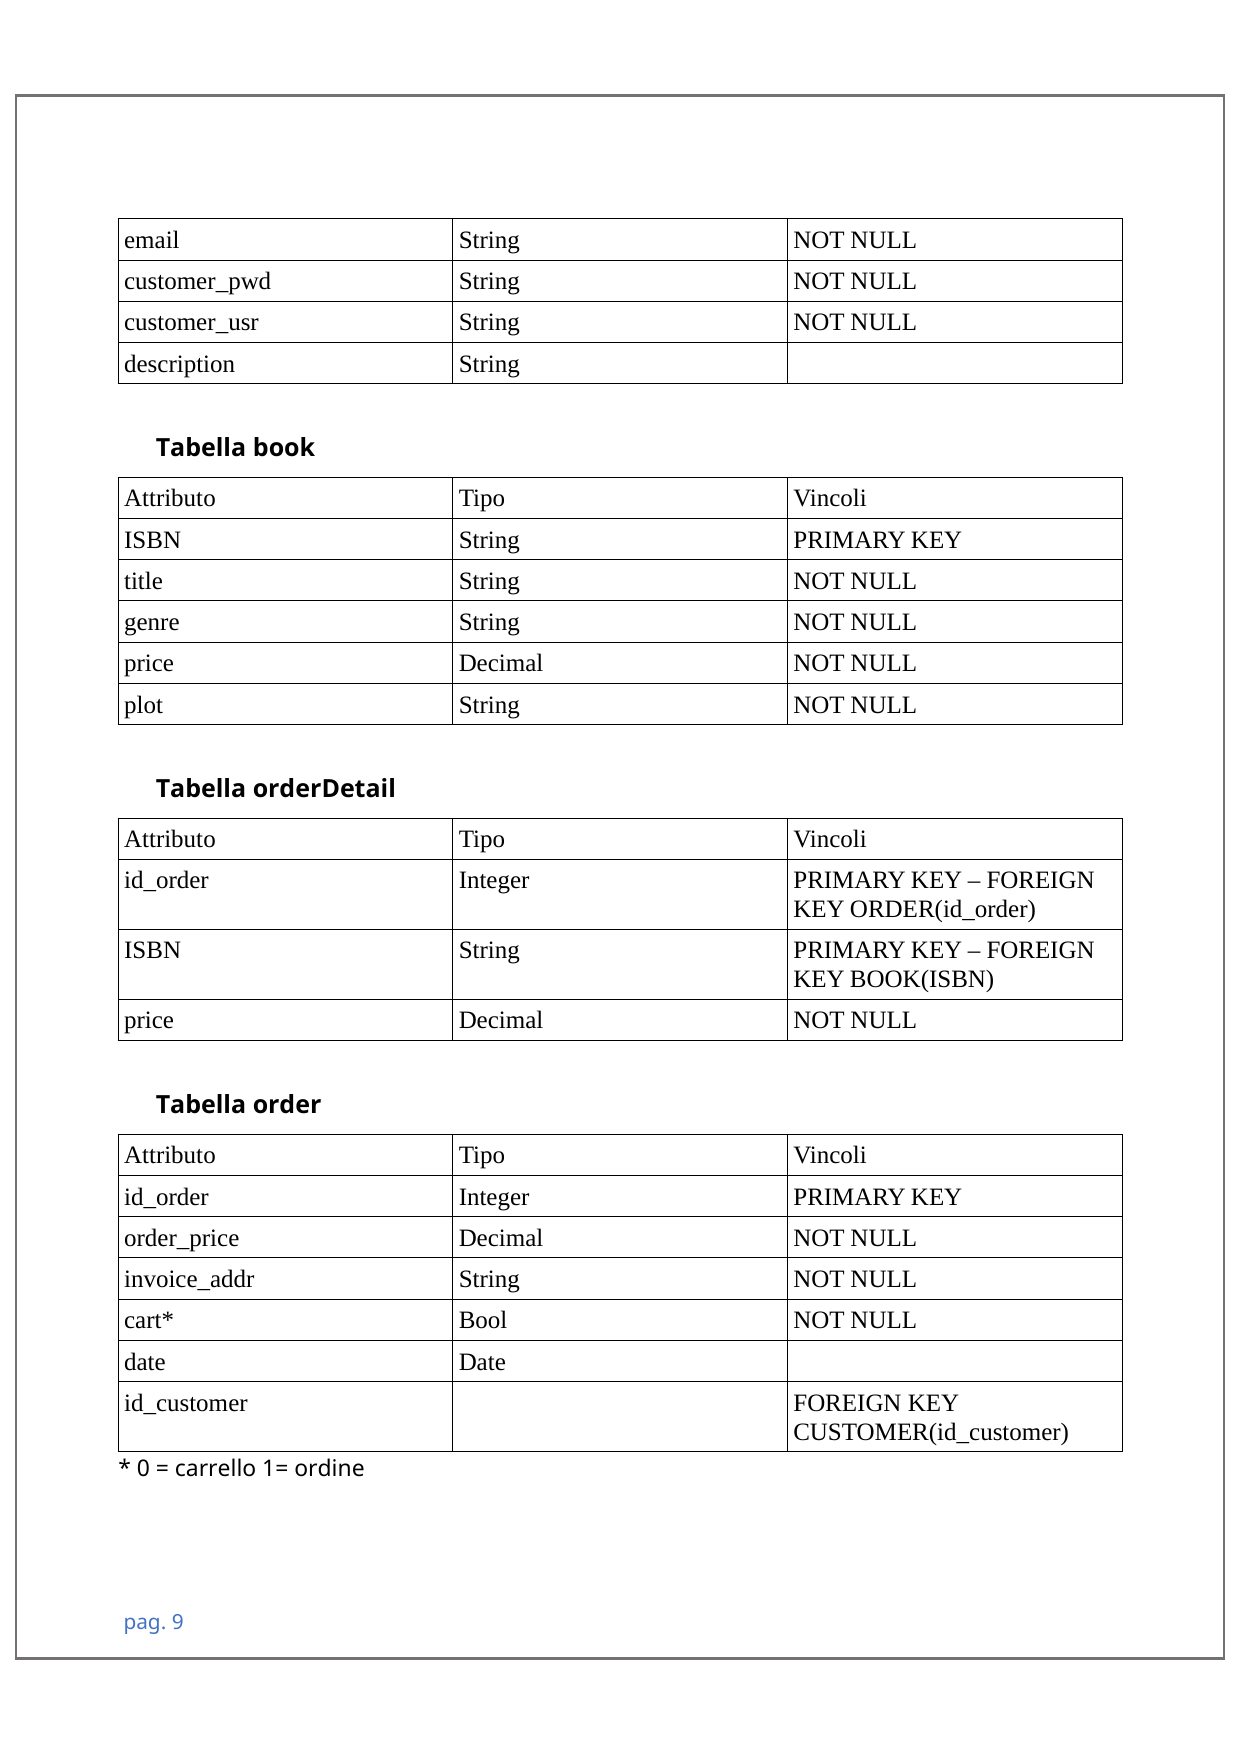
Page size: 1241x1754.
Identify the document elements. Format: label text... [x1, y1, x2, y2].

table_cell NOT NULL [788, 1258, 1122, 1298]
table_cell title [119, 560, 452, 600]
table_cell NOT NULL [788, 1300, 1122, 1340]
table_cell Integer [453, 860, 787, 929]
table_cell PRIMARY KEY – FOREIGN KEY ORDER(id_order) [788, 860, 1122, 929]
table_header Attributo [119, 1135, 452, 1175]
table_cell NOT NULL [788, 219, 1122, 259]
table_cell order_price [119, 1217, 452, 1257]
table_cell String [453, 930, 787, 999]
table_cell ISBN [119, 519, 452, 559]
table_cell customer_usr [119, 302, 452, 342]
table_cell [788, 343, 1122, 383]
table_cell NOT NULL [788, 261, 1122, 301]
table_cell [788, 1341, 1122, 1381]
table_cell Decimal [453, 1000, 787, 1040]
table_cell price [119, 1000, 452, 1040]
table_cell id_order [119, 1176, 452, 1216]
table_cell NOT NULL [788, 684, 1122, 724]
table_cell String [453, 519, 787, 559]
table_cell Integer [453, 1176, 787, 1216]
table_cell NOT NULL [788, 1000, 1122, 1040]
table_cell ISBN [119, 930, 452, 999]
table_header Tipo [453, 819, 787, 859]
table_cell String [453, 601, 787, 642]
table_cell id_order [119, 860, 452, 929]
table_cell Decimal [453, 643, 787, 683]
table_cell customer_pwd [119, 261, 452, 301]
table_cell Decimal [453, 1217, 787, 1257]
table_cell FOREIGN KEY CUSTOMER(id_customer) [788, 1382, 1122, 1451]
table_cell String [453, 343, 787, 383]
table_cell NOT NULL [788, 560, 1122, 600]
table_cell String [453, 684, 787, 724]
table_cell invoice_addr [119, 1258, 452, 1298]
table_header Attributo [119, 478, 452, 518]
table_cell Bool [453, 1300, 787, 1340]
table_cell id_customer [119, 1382, 452, 1451]
table_cell NOT NULL [788, 1217, 1122, 1257]
table_cell String [453, 302, 787, 342]
table_cell NOT NULL [788, 643, 1122, 683]
table_cell String [453, 560, 787, 600]
table_cell [453, 1382, 787, 1451]
subtitle Tabella order [156, 1087, 1122, 1121]
table_cell NOT NULL [788, 302, 1122, 342]
table_header Vincoli [788, 819, 1122, 859]
table_cell String [453, 261, 787, 301]
table_cell PRIMARY KEY [788, 519, 1122, 559]
table_cell email [119, 219, 452, 259]
table_cell Date [453, 1341, 787, 1381]
table_cell genre [119, 601, 452, 642]
table_cell NOT NULL [788, 601, 1122, 642]
table_cell PRIMARY KEY – FOREIGN KEY BOOK(ISBN) [788, 930, 1122, 999]
table_cell PRIMARY KEY [788, 1176, 1122, 1216]
table_header Vincoli [788, 478, 1122, 518]
table_cell cart* [119, 1300, 452, 1340]
table_header Vincoli [788, 1135, 1122, 1175]
table_cell plot [119, 684, 452, 724]
table_cell price [119, 643, 452, 683]
table_header Tipo [453, 1135, 787, 1175]
subtitle Tabella book [156, 430, 1122, 464]
table_cell description [119, 343, 452, 383]
subtitle Tabella orderDetail [156, 771, 1122, 805]
table_header Tipo [453, 478, 787, 518]
table_header Attributo [119, 819, 452, 859]
table_cell String [453, 219, 787, 259]
table_cell String [453, 1258, 787, 1298]
table_cell date [119, 1341, 452, 1381]
text * 0 = carrello 1= ordine [118, 1452, 1122, 1483]
